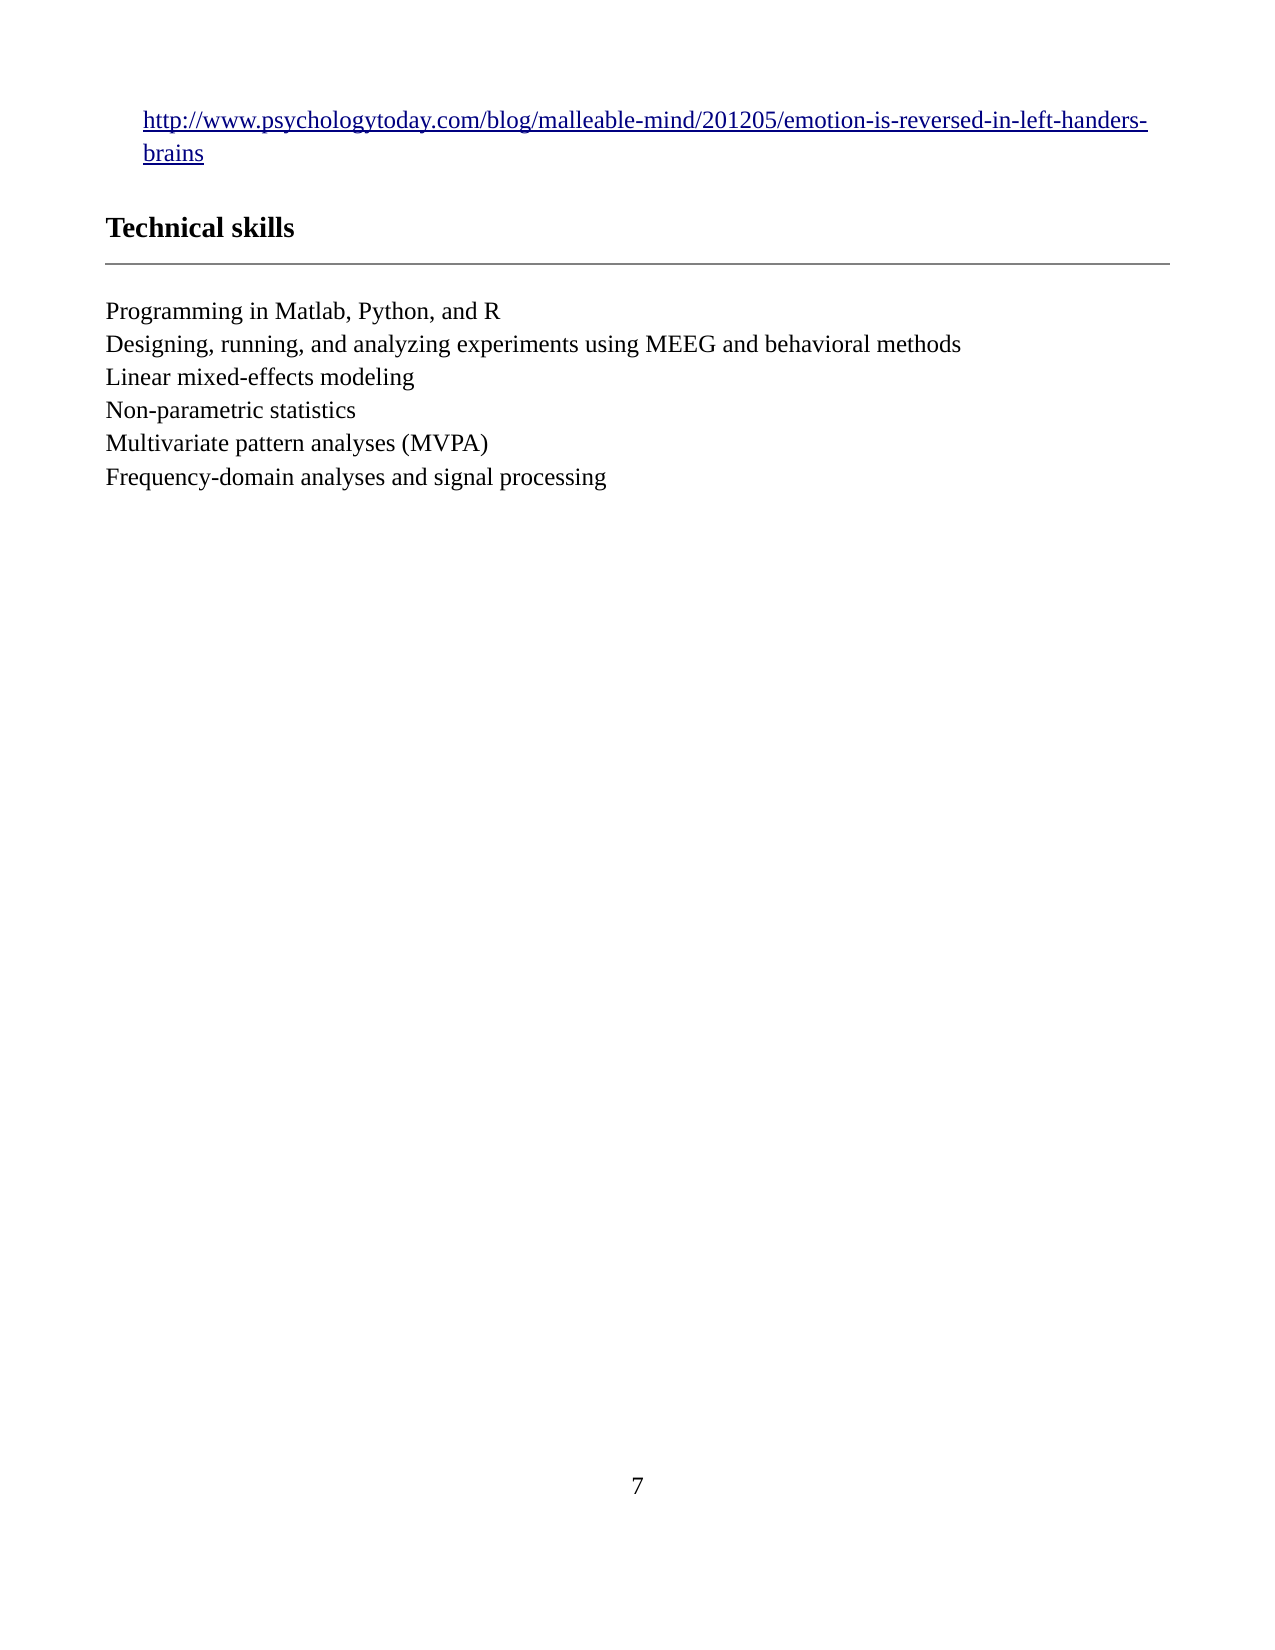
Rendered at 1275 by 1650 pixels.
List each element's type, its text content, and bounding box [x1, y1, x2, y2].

text Frequency-domain analyses and signal processing [105, 462, 1170, 490]
text Technical skills [105, 210, 1170, 243]
text Linear mixed-effects modeling [105, 362, 1170, 391]
text Multivariate pattern analyses (MVPA) [105, 428, 1170, 457]
text Non-parametric statistics [105, 396, 1170, 424]
text Programming in Matlab, Python, and R [105, 296, 1170, 325]
text Designing, running, and analyzing experiments using MEEG and behavioral methods [105, 329, 1170, 358]
text http://www.psychologytoday.com/blog/malleable-mind/201205/emotion-is-reversed-in-left-handers-brains [105, 105, 1170, 167]
